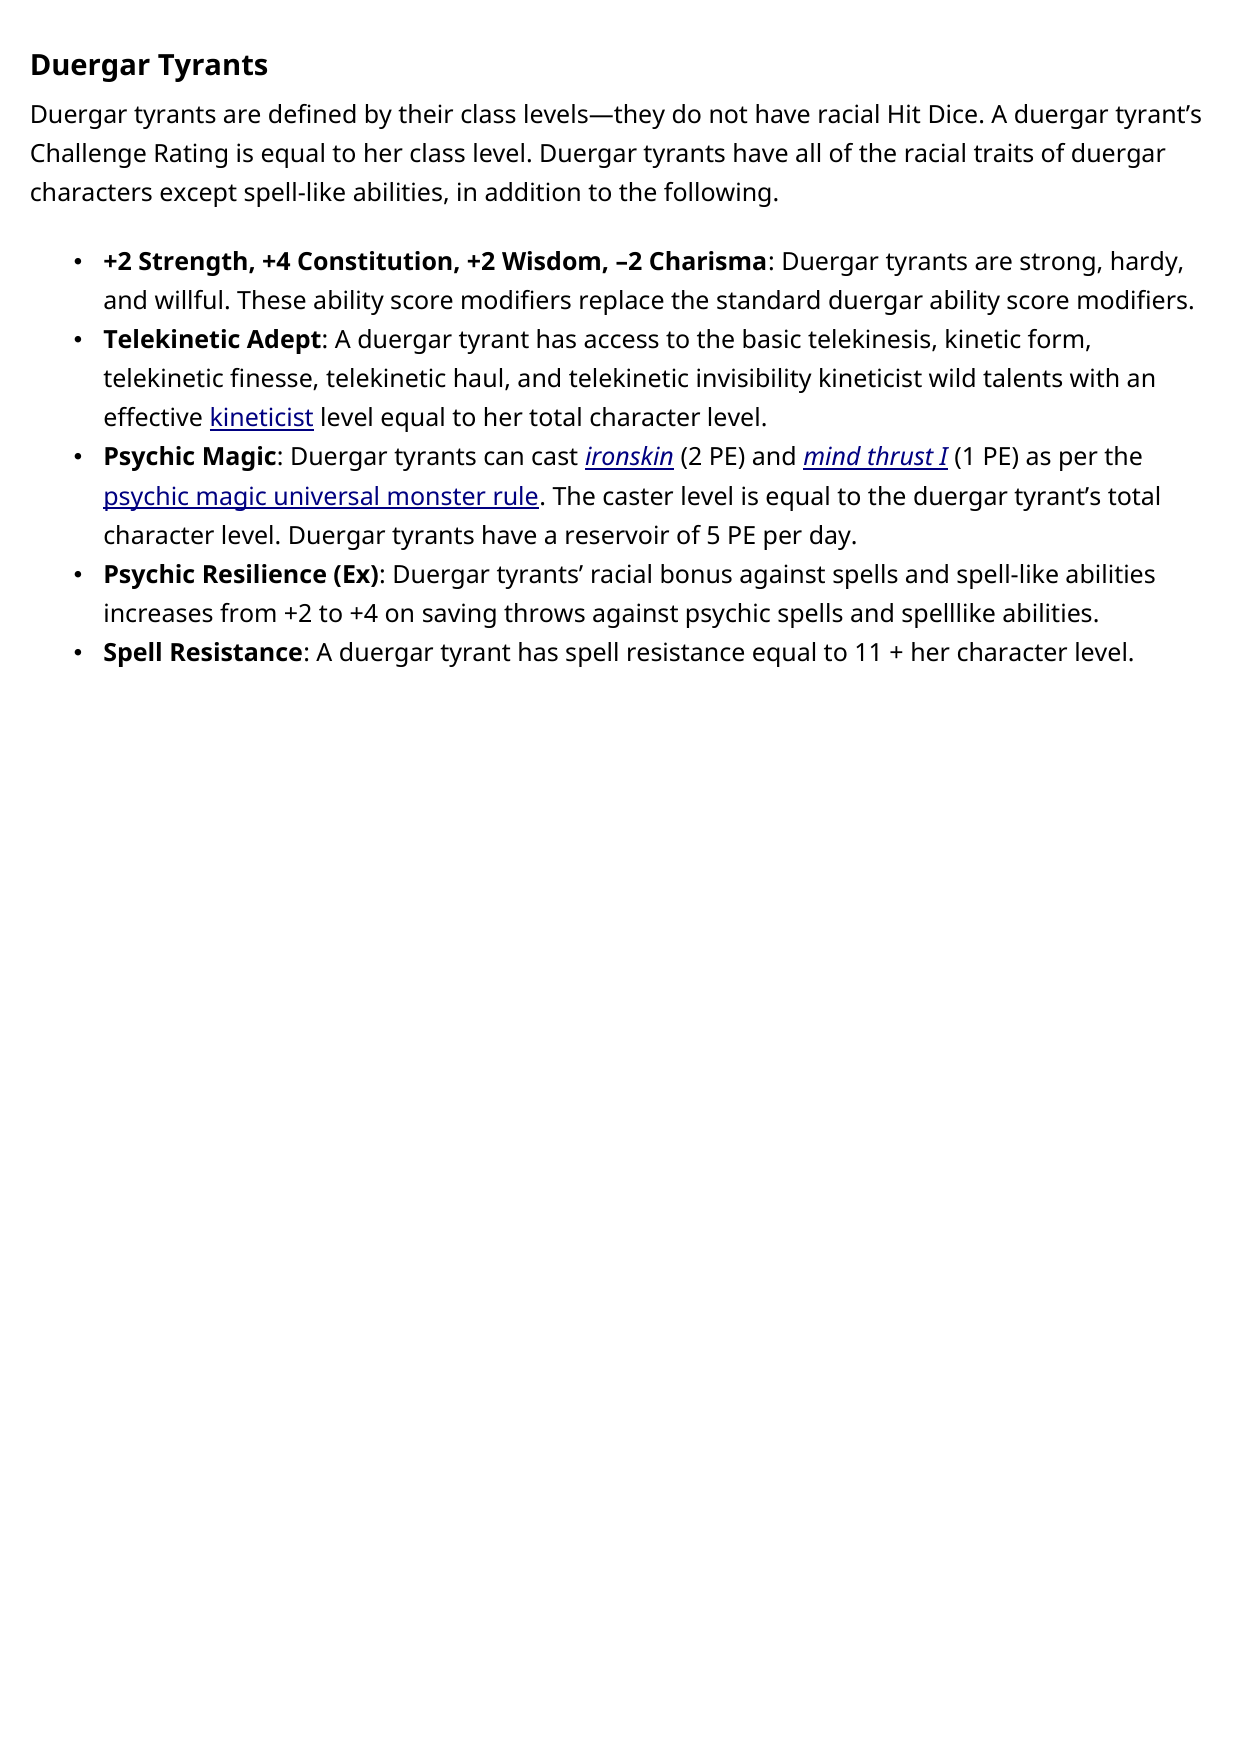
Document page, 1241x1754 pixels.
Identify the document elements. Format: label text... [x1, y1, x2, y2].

list Psychic Resilience (Ex): Duergar tyrants’ racial bonus against spells and spell-like abilities increases from +2 to +4 on saving throws against psychic spells and spelllike abilities. [74, 557, 1211, 630]
list Psychic Magic: Duergar tyrants can cast ironskin (2 PE) and mind thrust I (1 PE) as per the psychic magic universal monster rule. The caster level is equal to the duergar tyrant’s total character level. Duergar tyrants have a reservoir of 5 PE per day. [74, 439, 1211, 551]
list +2 Strength, +4 Constitution, +2 Wisdom, –2 Charisma: Duergar tyrants are strong, hardy, and willful. These ability score modifiers replace the standard duergar ability score modifiers. [74, 243, 1211, 316]
list Telekinetic Adept: A duergar tyrant has access to the basic telekinesis, kinetic form, telekinetic finesse, telekinetic haul, and telekinetic invisibility kineticist wild talents with an effective kineticist level equal to her total character level. [74, 322, 1211, 434]
text Duergar tyrants are defined by their class levels—they do not have racial Hit Dice. A duergar tyrant’s Challenge Rating is equal to her class level. Duergar tyrants have all of the racial traits of duergar characters except spell-like abilities, in addition to the following. [29, 96, 1211, 209]
list Spell Resistance: A duergar tyrant has spell resistance equal to 11 + her character level. [74, 635, 1211, 669]
subtitle Duergar Tyrants [29, 44, 1211, 84]
